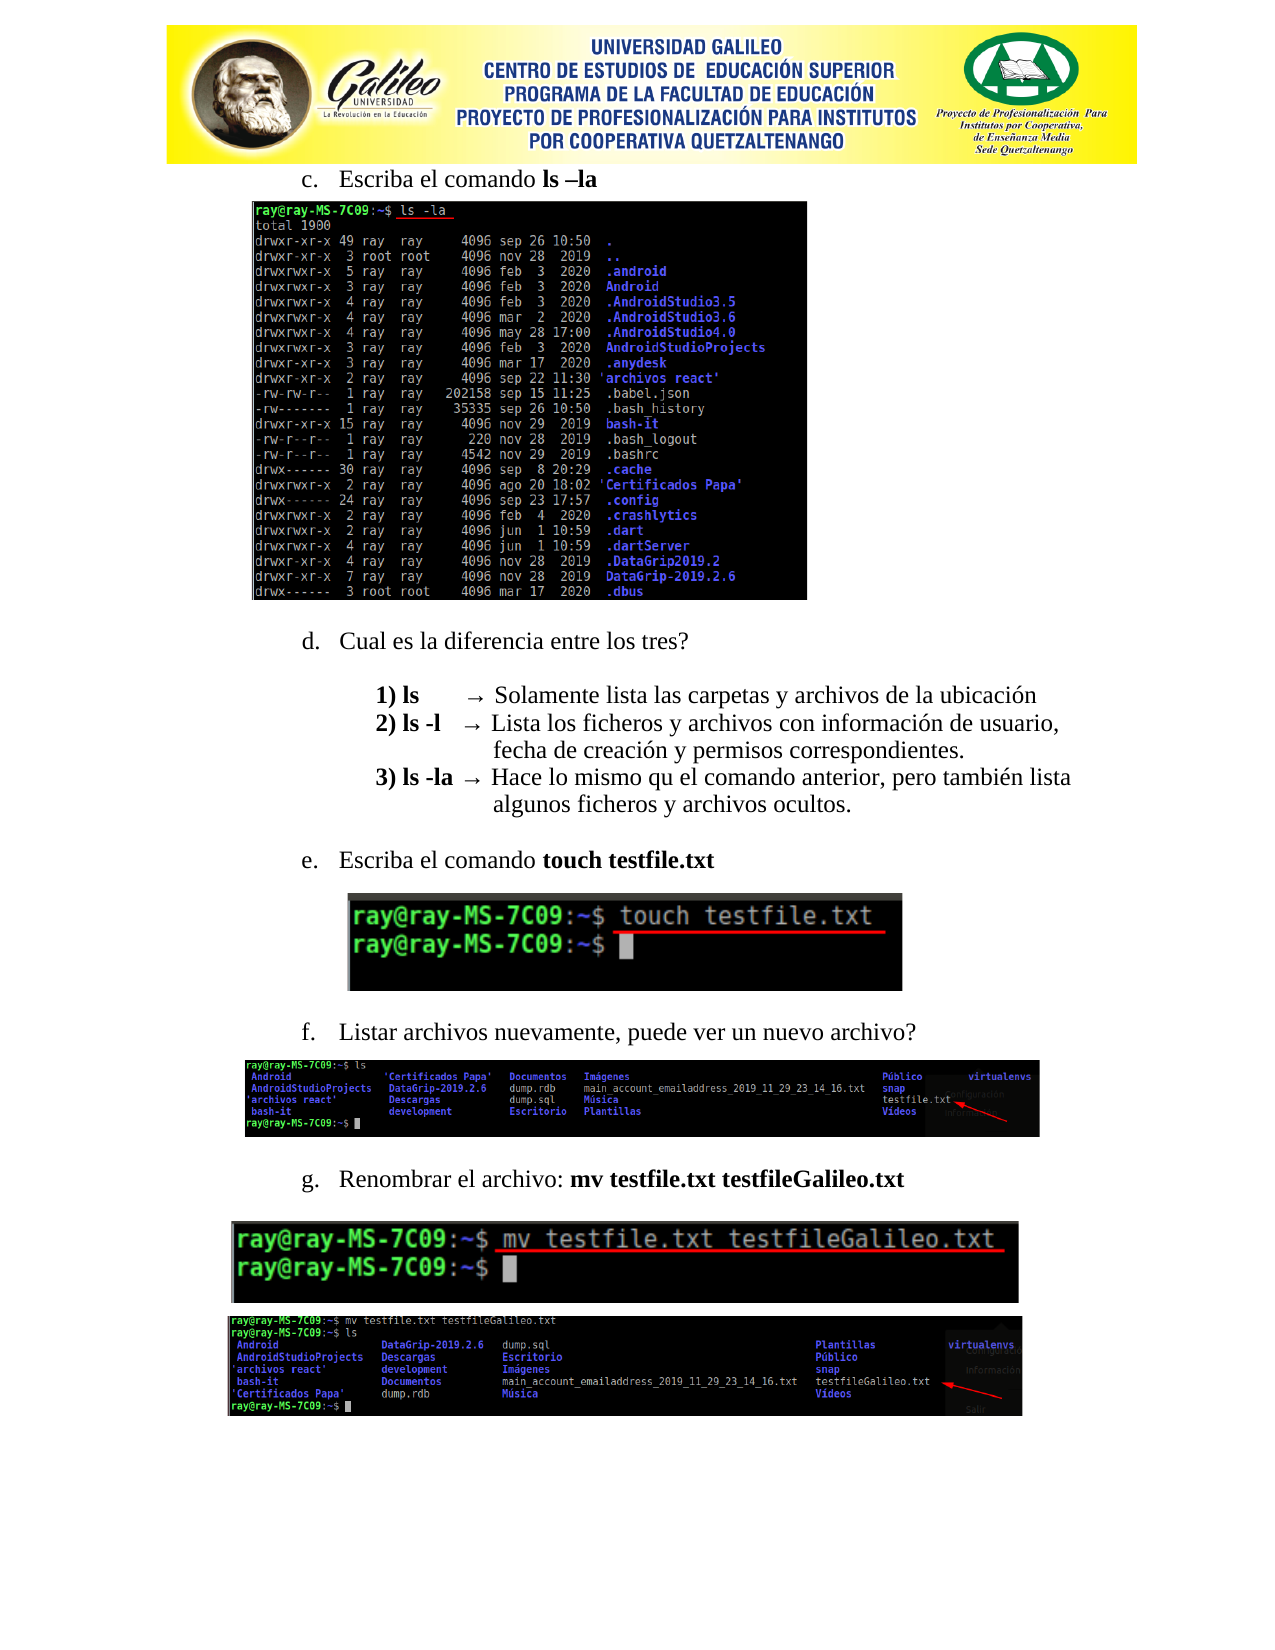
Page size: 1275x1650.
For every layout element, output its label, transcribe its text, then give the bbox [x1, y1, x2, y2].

text d. Cual es la diferencia entre los tres? [154, 628, 1096, 655]
picture [227, 1316, 1023, 1416]
picture [347, 893, 903, 991]
picture [251, 201, 808, 600]
text e. Escriba el comando touch testfile.txt [301, 845, 1096, 874]
picture [166, 25, 1137, 164]
text 3) ls -la → Hace lo mismo qu el comando anterior, pero también lista algunos ficheros y archivos ocultos. [154, 763, 1096, 818]
text f. Listar archivos nuevamente, puede ver un nuevo archivo? [301, 1018, 1096, 1046]
text g. Renombrar el archivo: mv testfile.txt testfileGalileo.txt [301, 1164, 1096, 1192]
text 2) ls -l → Lista los ficheros y archivos con información de usuario, fecha de creación y permisos correspondientes. [154, 709, 1096, 763]
text 1) ls → Solamente lista las carpetas y archivos de la ubicación [154, 682, 1096, 709]
picture [231, 1221, 1019, 1303]
picture [244, 1060, 1040, 1137]
text c. Escriba el comando ls –la [301, 123, 1096, 193]
